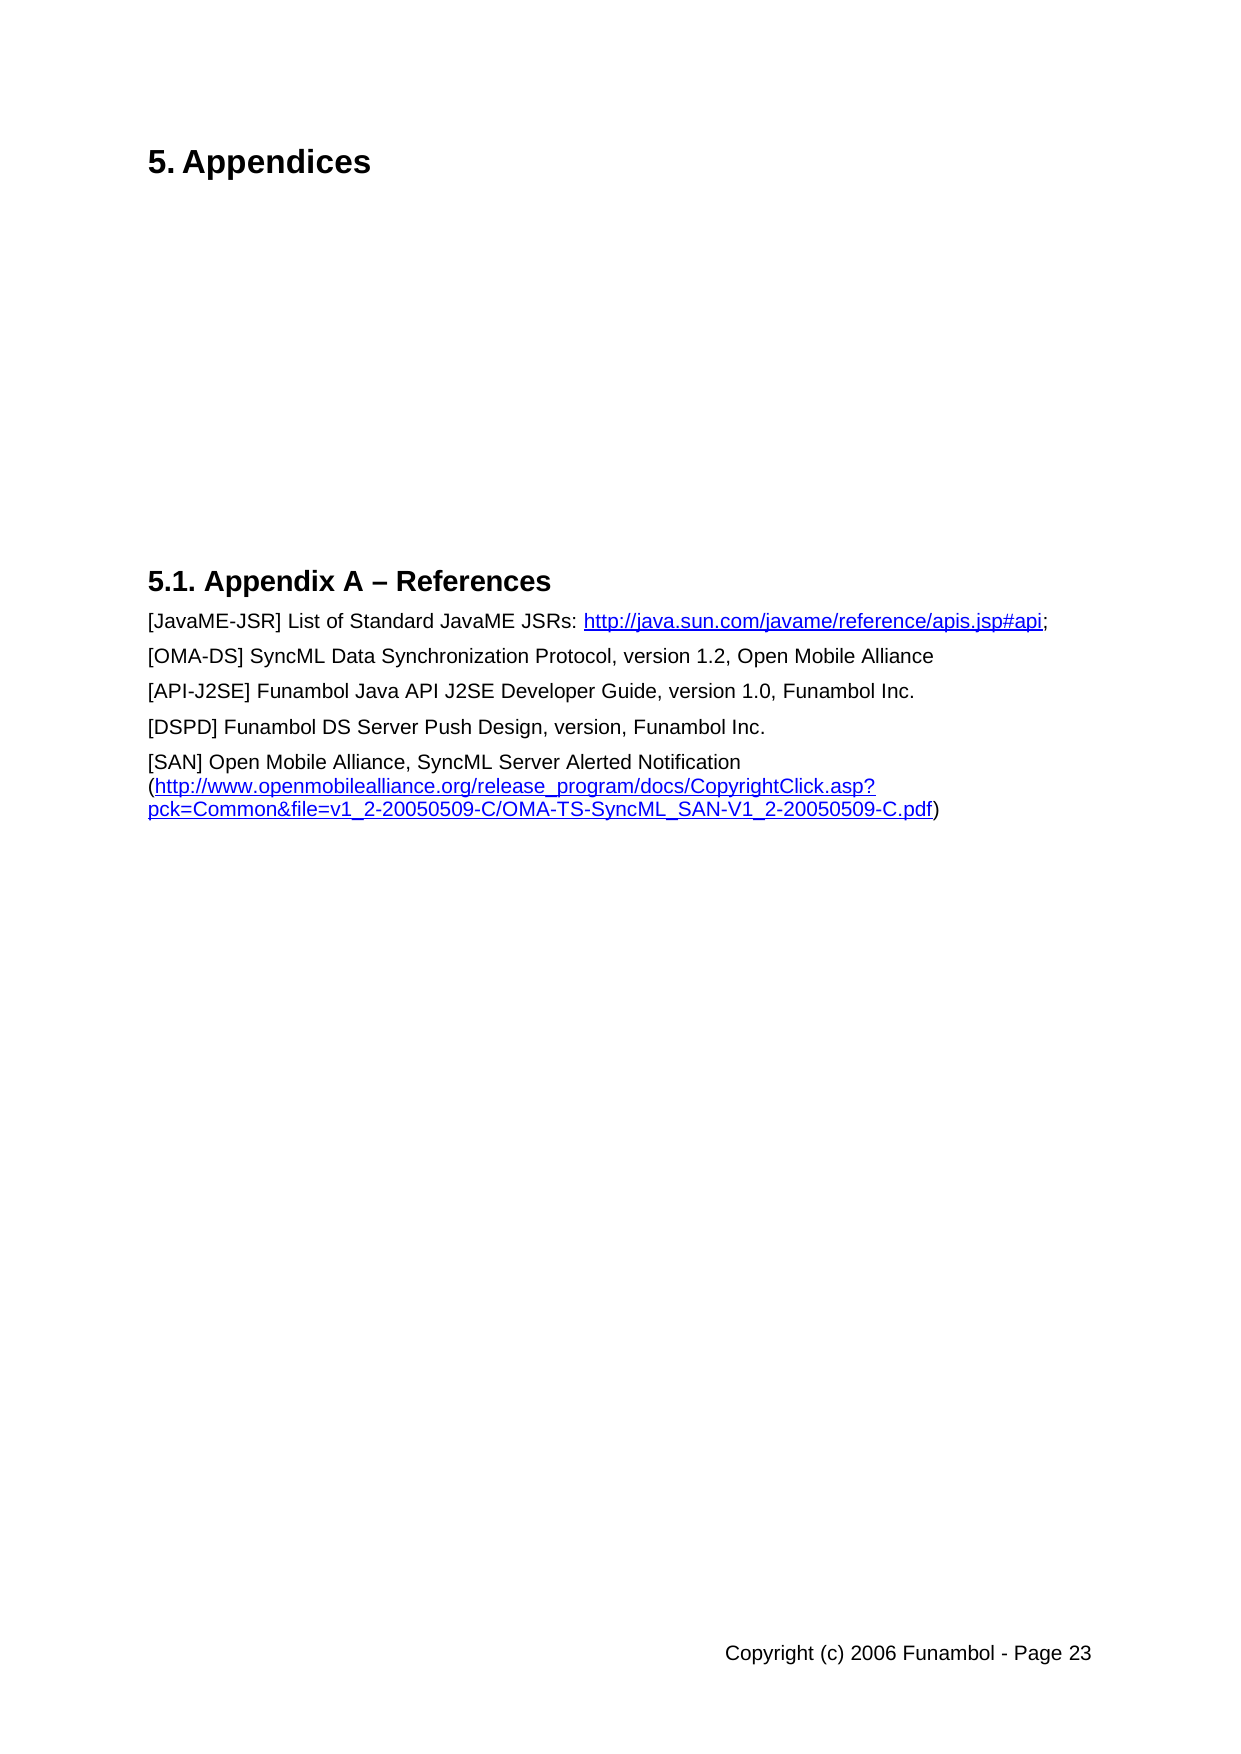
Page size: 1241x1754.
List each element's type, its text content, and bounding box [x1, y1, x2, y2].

text [JavaME-JSR] List of Standard JavaME JSRs: http://java.sun.com/javame/reference/apis.jsp#api; [148, 609, 1093, 633]
text [DSPD] Funambol DS Server Push Design, version, Funambol Inc. [148, 715, 1093, 739]
text [SAN] Open Mobile Alliance, SyncML Server Alerted Notification (http://www.openmobilealliance.org/release_program/docs/CopyrightClick.asp?pck=Common&file=v1_2-20050509-C/OMA-TS-SyncML_SAN-V1_2-20050509-C.pdf) [148, 751, 1093, 821]
subtitle Appendices [148, 143, 1093, 180]
text [OMA-DS] SyncML Data Synchronization Protocol, version 1.2, Open Mobile Alliance [148, 644, 1093, 668]
text [API-J2SE] Funambol Java API J2SE Developer Guide, version 1.0, Funambol Inc. [148, 680, 1093, 703]
subtitle Appendix A – References [148, 564, 1093, 597]
